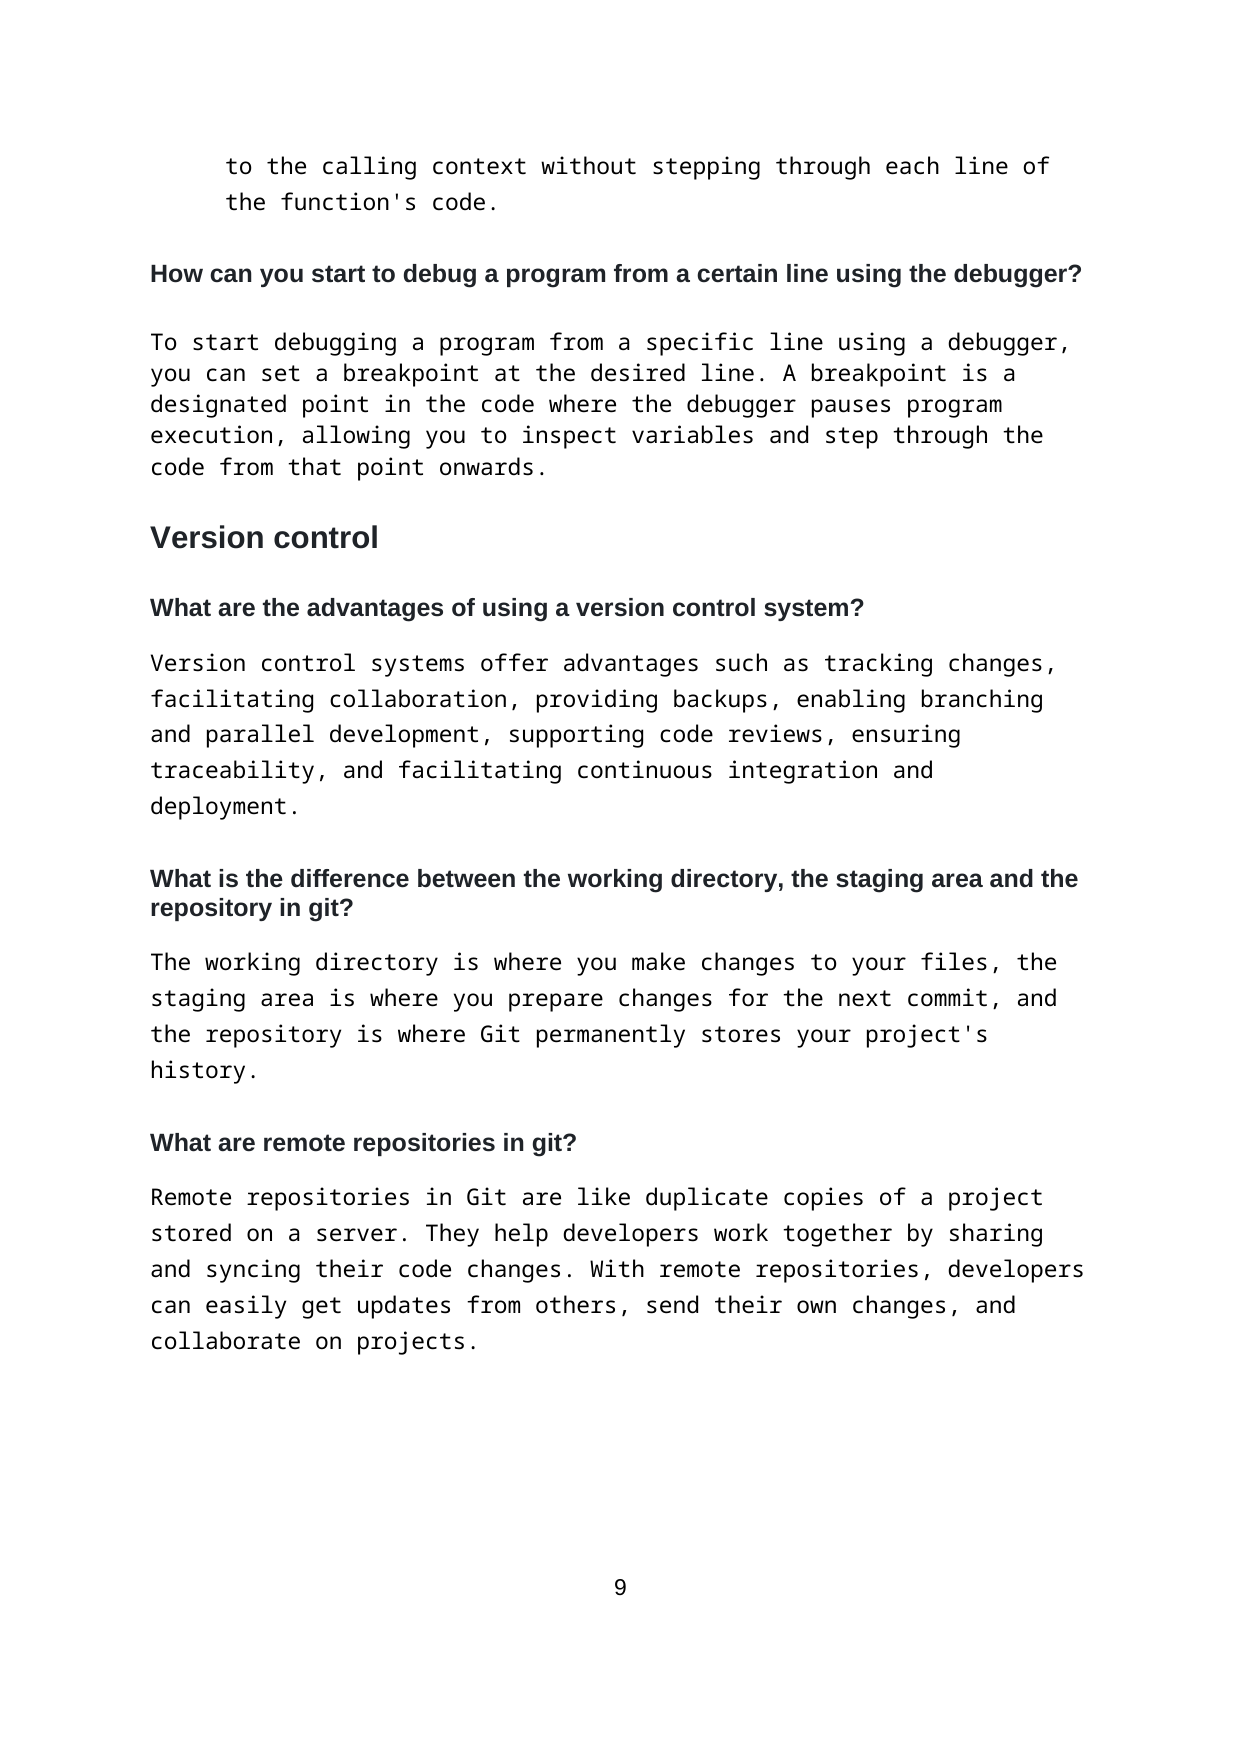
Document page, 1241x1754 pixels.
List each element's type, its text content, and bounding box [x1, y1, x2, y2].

text What are remote repositories in git? [150, 1127, 1091, 1156]
text Version control systems offer advantages such as tracking changes, facilitating collaboration, providing backups, enabling branching and parallel development, supporting code reviews, ensuring traceability, and facilitating continuous integration and deployment. [150, 647, 1091, 822]
text What is the difference between the working directory, the staging area and the repository in git? [150, 864, 1091, 921]
text How can you start to debug a program from a certain line using the debugger? [150, 259, 1091, 288]
text To start debugging a program from a specific line using a debugger, you can set a breakpoint at the desired line. A breakpoint is a designated point in the code where the debugger pauses program execution, allowing you to inspect variables and step through the code from that point onwards. [150, 326, 1091, 482]
list to the calling context without stepping through each line of the function's code. [187, 150, 1091, 217]
text Remote repositories in Git are like duplicate copies of a project stored on a server. They help developers work together by sharing and syncing their code changes. With remote repositories, developers can easily get updates from others, send their own changes, and collaborate on projects. [150, 1181, 1091, 1356]
text Version control [150, 519, 1091, 555]
text The working directory is where you make changes to your files, the staging area is where you prepare changes for the next commit, and the repository is where Git permanently stores your project's history. [150, 946, 1091, 1085]
text What are the advantages of using a version control system? [150, 593, 1091, 622]
